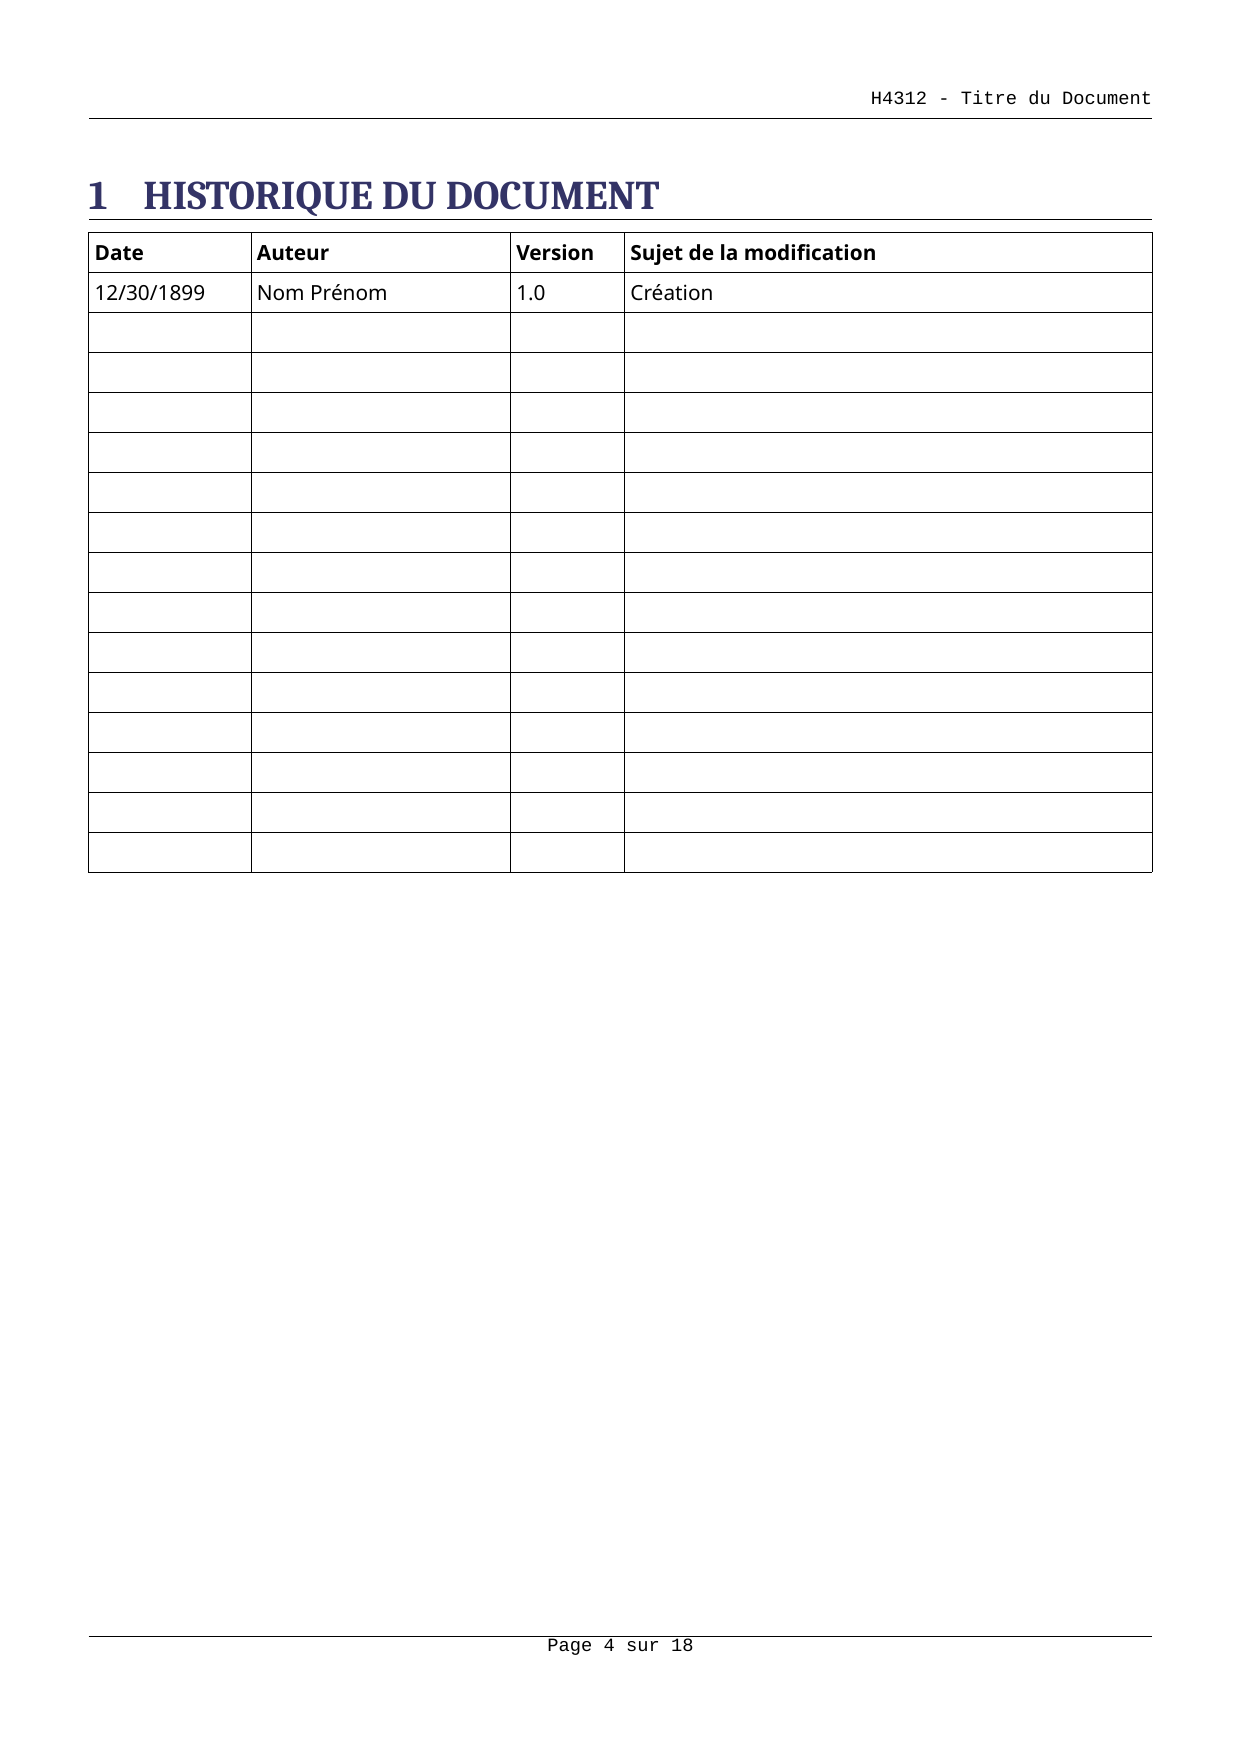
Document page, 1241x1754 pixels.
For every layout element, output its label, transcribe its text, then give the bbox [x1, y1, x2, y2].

table_cell [511, 593, 624, 632]
table_cell [89, 633, 251, 672]
table_cell [511, 713, 624, 752]
table_cell [511, 473, 624, 512]
table_header Auteur [252, 233, 510, 272]
table_cell [89, 393, 251, 432]
table_cell [252, 473, 510, 512]
table_cell [511, 753, 624, 792]
table_cell Nom Prénom [252, 273, 510, 312]
table_cell [252, 593, 510, 632]
table_cell [89, 753, 251, 792]
table_cell [252, 353, 510, 392]
table_cell [89, 833, 251, 872]
table_cell [625, 673, 1152, 712]
table_cell [511, 353, 624, 392]
table_cell [89, 313, 251, 352]
table_cell [252, 393, 510, 432]
table_cell [89, 433, 251, 472]
table_cell [625, 593, 1152, 632]
table_cell [625, 513, 1152, 552]
table_cell [89, 513, 251, 552]
table_cell [511, 673, 624, 712]
table_cell [625, 753, 1152, 792]
table_cell [625, 553, 1152, 592]
table_cell [252, 433, 510, 472]
table_cell [511, 633, 624, 672]
table_cell [252, 833, 510, 872]
table_cell [252, 673, 510, 712]
table_cell [625, 713, 1152, 752]
table_cell [89, 353, 251, 392]
table_cell [625, 633, 1152, 672]
table_cell [511, 513, 624, 552]
table_header Sujet de la modification [625, 233, 1152, 272]
table_cell [89, 793, 251, 832]
table_cell [89, 713, 251, 752]
table_cell [511, 793, 624, 832]
table_cell [625, 433, 1152, 472]
table_cell 1.0 [511, 273, 624, 312]
table_header Version [511, 233, 624, 272]
table_cell [252, 313, 510, 352]
table_cell [625, 473, 1152, 512]
table_cell [252, 553, 510, 592]
table_cell [89, 473, 251, 512]
subtitle Historique du document [88, 172, 1152, 219]
table_cell [511, 313, 624, 352]
table_cell [89, 593, 251, 632]
table_header Date [89, 233, 251, 272]
table_cell [511, 833, 624, 872]
table_cell [252, 713, 510, 752]
table_cell [625, 353, 1152, 392]
table_cell [511, 393, 624, 432]
table_cell [625, 833, 1152, 872]
table_cell [511, 553, 624, 592]
table_cell [252, 753, 510, 792]
table_cell [252, 513, 510, 552]
table_cell [89, 673, 251, 712]
table_cell [625, 393, 1152, 432]
table_cell [89, 553, 251, 592]
table_cell [511, 433, 624, 472]
table_cell [252, 633, 510, 672]
table_cell [625, 793, 1152, 832]
table_cell Création [625, 273, 1152, 312]
table_cell [252, 793, 510, 832]
table_cell [625, 313, 1152, 352]
table_cell 12/30/1899 [89, 273, 251, 312]
